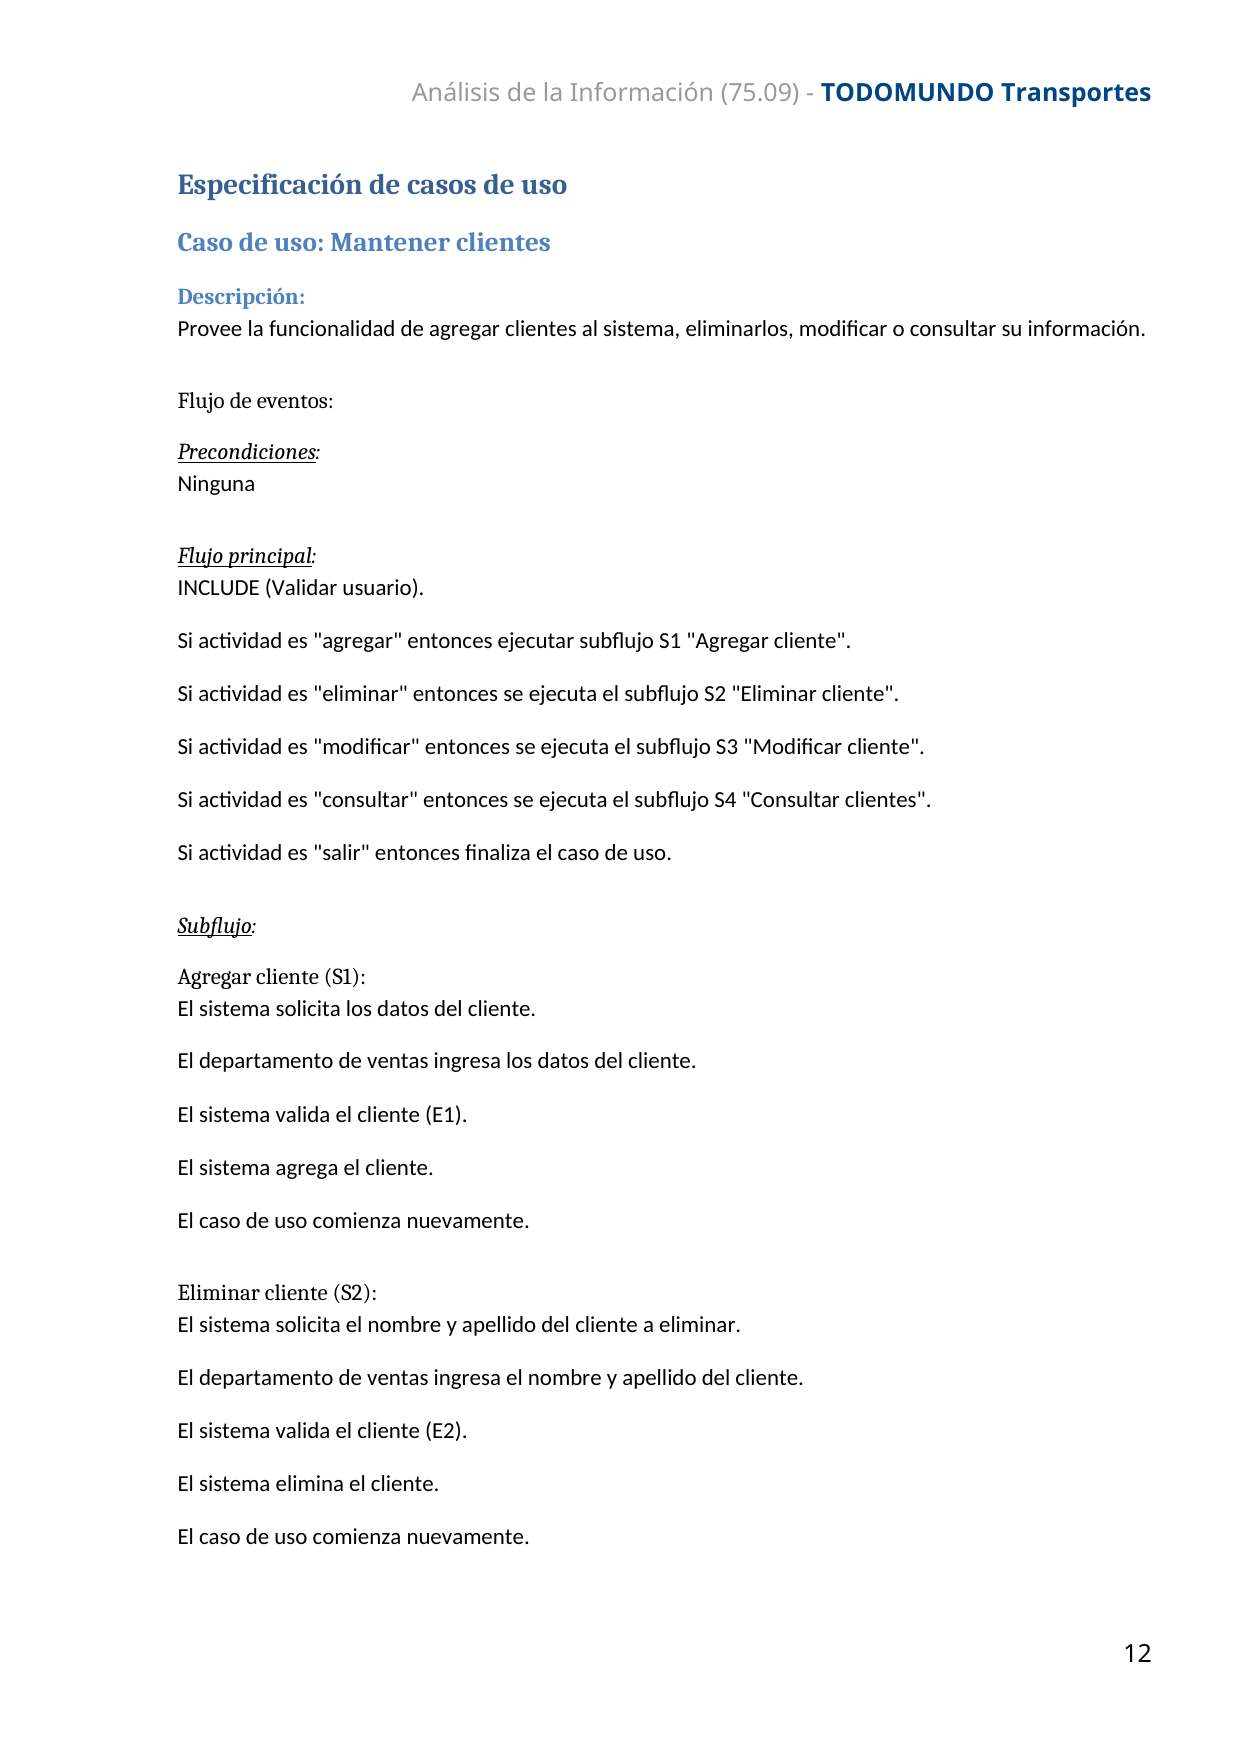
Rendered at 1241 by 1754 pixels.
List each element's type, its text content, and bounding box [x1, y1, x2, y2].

subtitle Eliminar cliente (S2): [177, 1279, 1152, 1306]
text El sistema solicita el nombre y apellido del cliente a eliminar. [177, 1310, 1152, 1338]
text El sistema elimina el cliente. [177, 1469, 1152, 1497]
text El sistema valida el cliente (E1). [177, 1100, 1152, 1128]
text Si actividad es "agregar" entonces ejecutar subflujo S1 "Agregar cliente". [177, 626, 1152, 654]
subtitle Flujo principal: [177, 543, 1152, 569]
text El departamento de ventas ingresa los datos del cliente. [177, 1047, 1152, 1075]
text El caso de uso comienza nuevamente. [177, 1522, 1152, 1550]
text El caso de uso comienza nuevamente. [177, 1206, 1152, 1234]
text El sistema valida el cliente (E2). [177, 1416, 1152, 1444]
subtitle Agregar cliente (S1): [177, 963, 1152, 990]
text Si actividad es "salir" entonces finaliza el caso de uso. [177, 838, 1152, 867]
text Si actividad es "consultar" entonces se ejecuta el subflujo S4 "Consultar clientes". [177, 786, 1152, 813]
text Si actividad es "modificar" entonces se ejecuta el subflujo S3 "Modificar cliente". [177, 732, 1152, 761]
subtitle Precondiciones: [177, 439, 1152, 466]
text Ninguna [177, 469, 1152, 497]
subtitle Subflujo: [177, 912, 1152, 939]
text INCLUDE (Validar usuario). [177, 573, 1152, 601]
text El sistema agrega el cliente. [177, 1153, 1152, 1181]
subtitle Flujo de eventos: [177, 388, 1152, 414]
subtitle Especificación de casos de uso [177, 168, 1152, 202]
text Provee la funcionalidad de agregar clientes al sistema, eliminarlos, modificar o consultar su información. [177, 314, 1152, 342]
text El departamento de ventas ingresa el nombre y apellido del cliente. [177, 1363, 1152, 1391]
text El sistema solicita los datos del cliente. [177, 994, 1152, 1022]
text Si actividad es "eliminar" entonces se ejecuta el subflujo S2 "Eliminar cliente". [177, 679, 1152, 707]
subtitle Caso de uso: Mantener clientes [177, 227, 1152, 259]
subtitle Descripción: [177, 284, 1152, 310]
